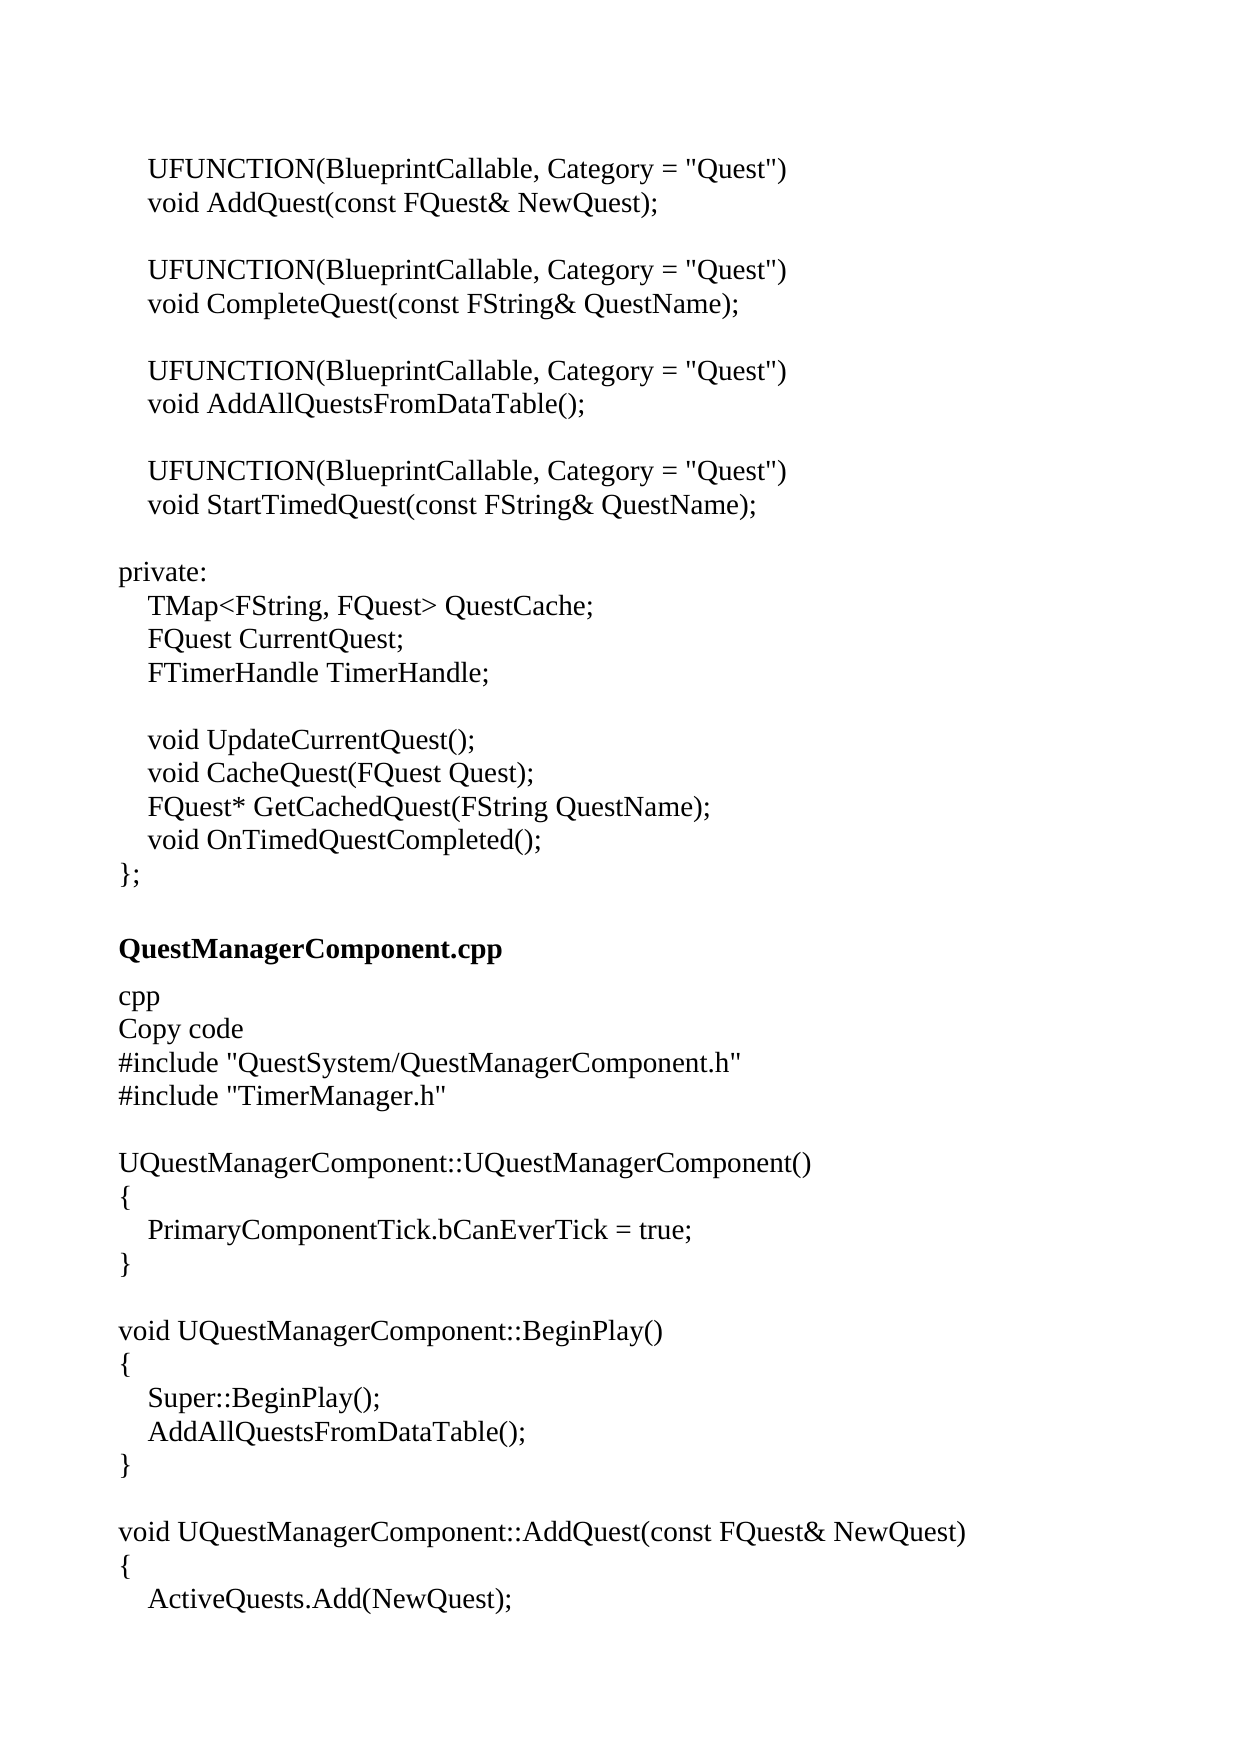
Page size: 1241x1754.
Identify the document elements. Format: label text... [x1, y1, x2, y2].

text UQuestManagerComponent::UQuestManagerComponent() [118, 1145, 1122, 1179]
text void CompleteQuest(const FString& QuestName); [118, 286, 1122, 319]
text private: [118, 554, 1122, 588]
text UFUNCTION(BlueprintCallable, Category = "Quest") [118, 353, 1122, 386]
text FTimerHandle TimerHandle; [118, 655, 1122, 688]
text void CacheQuest(FQuest Quest); [118, 755, 1122, 789]
text void UQuestManagerComponent::BeginPlay() [118, 1313, 1122, 1347]
text }; [118, 856, 1122, 889]
text cpp [118, 978, 1122, 1011]
text PrimaryComponentTick.bCanEverTick = true; [118, 1212, 1122, 1246]
text UFUNCTION(BlueprintCallable, Category = "Quest") [118, 252, 1122, 286]
text ActiveQuests.Add(NewQuest); [118, 1581, 1122, 1615]
text void OnTimedQuestCompleted(); [118, 822, 1122, 856]
text } [118, 1447, 1122, 1481]
text void AddQuest(const FQuest& NewQuest); [118, 185, 1122, 219]
text void StartTimedQuest(const FString& QuestName); [118, 487, 1122, 521]
text AddAllQuestsFromDataTable(); [118, 1414, 1122, 1447]
text UFUNCTION(BlueprintCallable, Category = "Quest") [118, 152, 1122, 185]
text void AddAllQuestsFromDataTable(); [118, 386, 1122, 420]
text UFUNCTION(BlueprintCallable, Category = "Quest") [118, 453, 1122, 487]
subtitle QuestManagerComponent.cpp [118, 932, 1122, 965]
text Copy code [118, 1011, 1122, 1045]
text #include "QuestSystem/QuestManagerComponent.h" [118, 1045, 1122, 1078]
text { [118, 1347, 1122, 1380]
text FQuest* GetCachedQuest(FString QuestName); [118, 789, 1122, 822]
text { [118, 1179, 1122, 1212]
text #include "TimerManager.h" [118, 1078, 1122, 1112]
text } [118, 1246, 1122, 1279]
text FQuest CurrentQuest; [118, 621, 1122, 655]
text void UpdateCurrentQuest(); [118, 722, 1122, 755]
text TMap<FString, FQuest> QuestCache; [118, 588, 1122, 621]
text { [118, 1548, 1122, 1581]
text void UQuestManagerComponent::AddQuest(const FQuest& NewQuest) [118, 1514, 1122, 1548]
text Super::BeginPlay(); [118, 1380, 1122, 1414]
